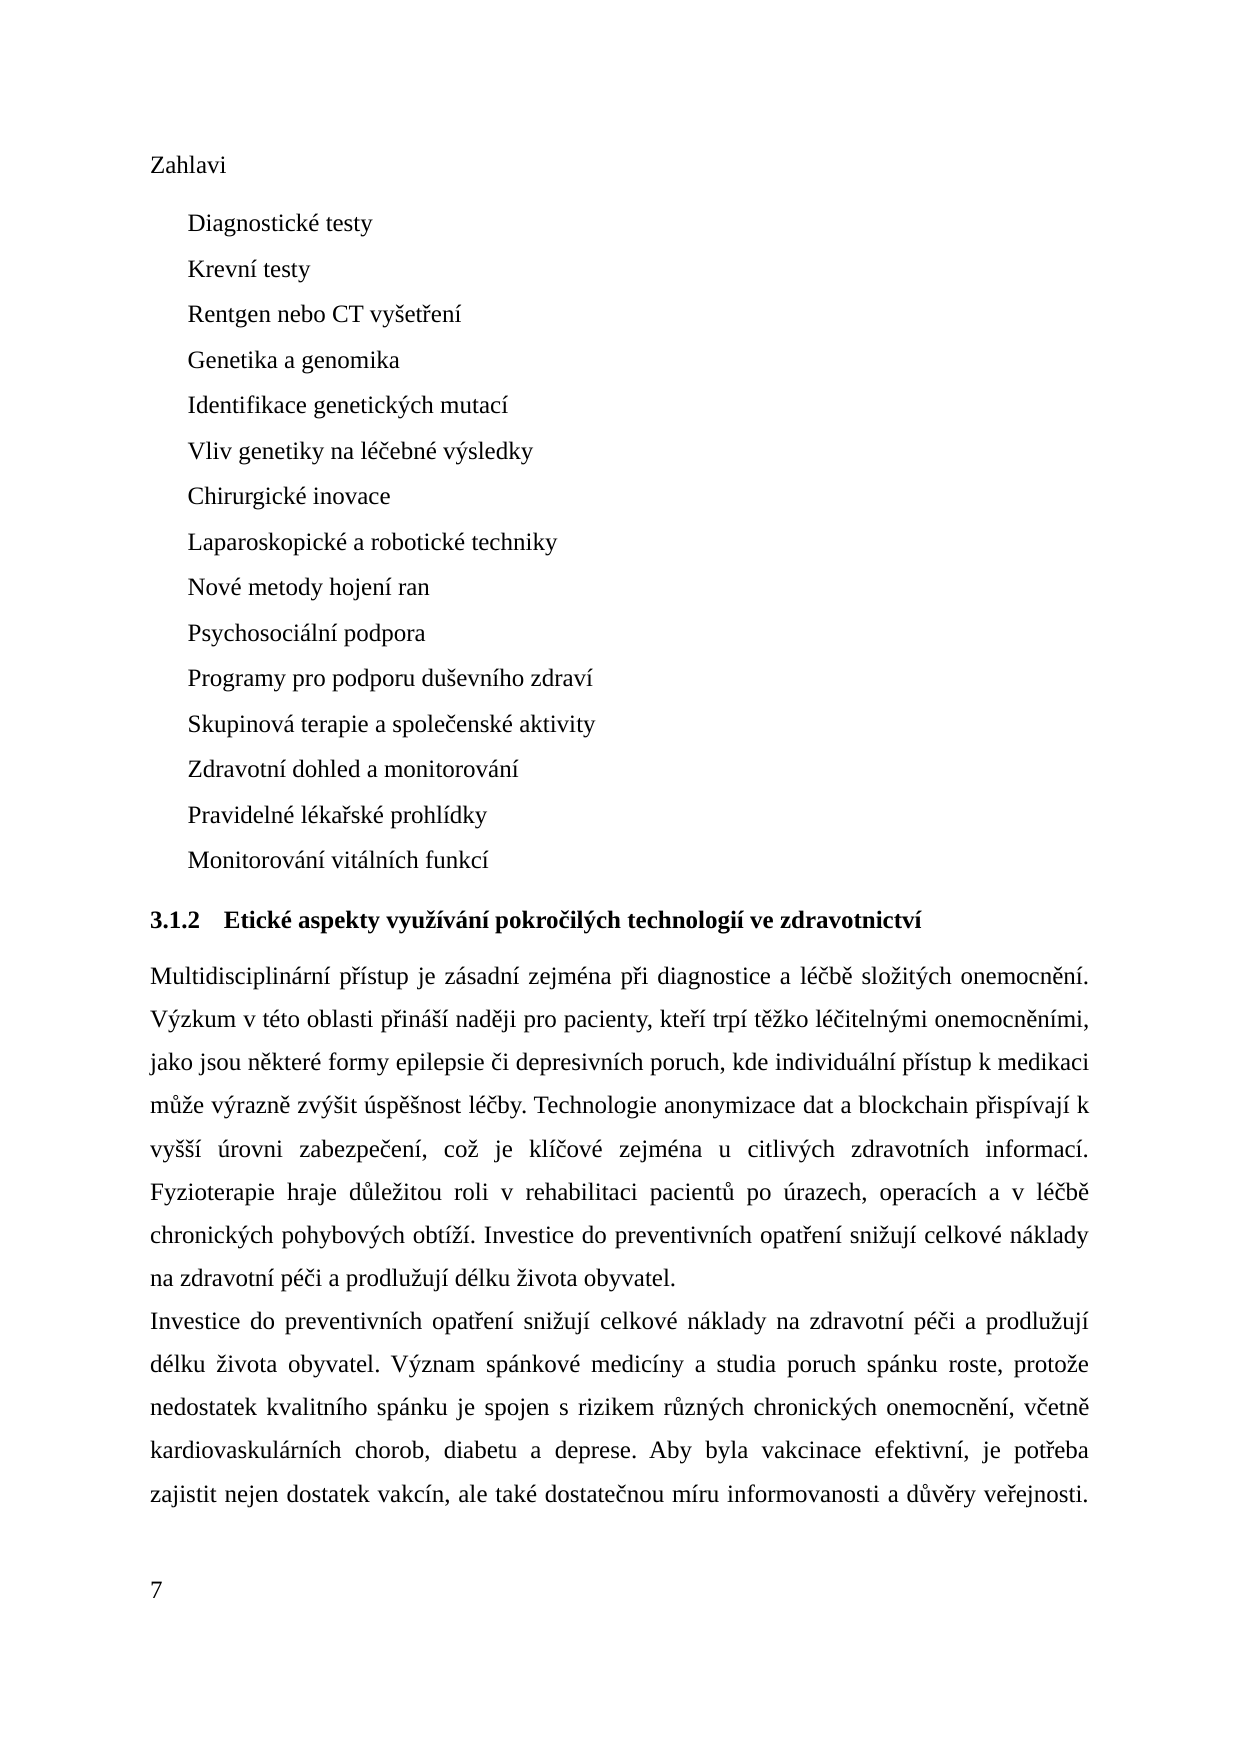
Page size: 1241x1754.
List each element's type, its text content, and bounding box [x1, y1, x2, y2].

list Laparoskopické a robotické techniky [187, 527, 1090, 556]
text Multidisciplinární přístup je zásadní zejména při diagnostice a léčbě složitých onemocnění. Výzkum v této oblasti přináší naději pro pacienty, kteří trpí těžko léčitelnými onemocněními, jako jsou některé formy epilepsie či depresivních poruch, kde individuální přístup k medikaci může výrazně zvýšit úspěšnost léčby. Technologie anonymizace dat a blockchain přispívají k vyšší úrovni zabezpečení, což je klíčové zejména u citlivých zdravotních informací. Fyzioterapie hraje důležitou roli v rehabilitaci pacientů po úrazech, operacích a v léčbě chronických pohybových obtíží. Investice do preventivních opatření snižují celkové náklady na zdravotní péči a prodlužují délku života obyvatel. [150, 961, 1090, 1292]
list Zdravotní dohled a monitorování [187, 754, 1090, 783]
subtitle Etické aspekty využívání pokročilých technologií ve zdravotnictví [150, 906, 1090, 934]
list Pravidelné lékařské prohlídky [187, 800, 1090, 829]
list Vliv genetiky na léčebné výsledky [187, 436, 1090, 464]
list Identifikace genetických mutací [187, 390, 1090, 419]
list Diagnostické testy [187, 208, 1090, 237]
list Monitorování vitálních funkcí [187, 846, 1090, 874]
list Programy pro podporu duševního zdraví [187, 663, 1090, 692]
list Skupinová terapie a společenské aktivity [187, 709, 1090, 738]
list Chirurgické inovace [187, 481, 1090, 510]
list Genetika a genomika [187, 345, 1090, 373]
list Nové metody hojení ran [187, 572, 1090, 601]
list Krevní testy [187, 254, 1090, 282]
text Investice do preventivních opatření snižují celkové náklady na zdravotní péči a prodlužují délku života obyvatel. Význam spánkové medicíny a studia poruch spánku roste, protože nedostatek kvalitního spánku je spojen s rizikem různých chronických onemocnění, včetně kardiovaskulárních chorob, diabetu a deprese. Aby byla vakcinace efektivní, je potřeba zajistit nejen dostatek vakcín, ale také dostatečnou míru informovanosti a důvěry veřejnosti. [150, 1306, 1090, 1507]
list Psychosociální podpora [187, 618, 1090, 647]
list Rentgen nebo CT vyšetření [187, 299, 1090, 328]
